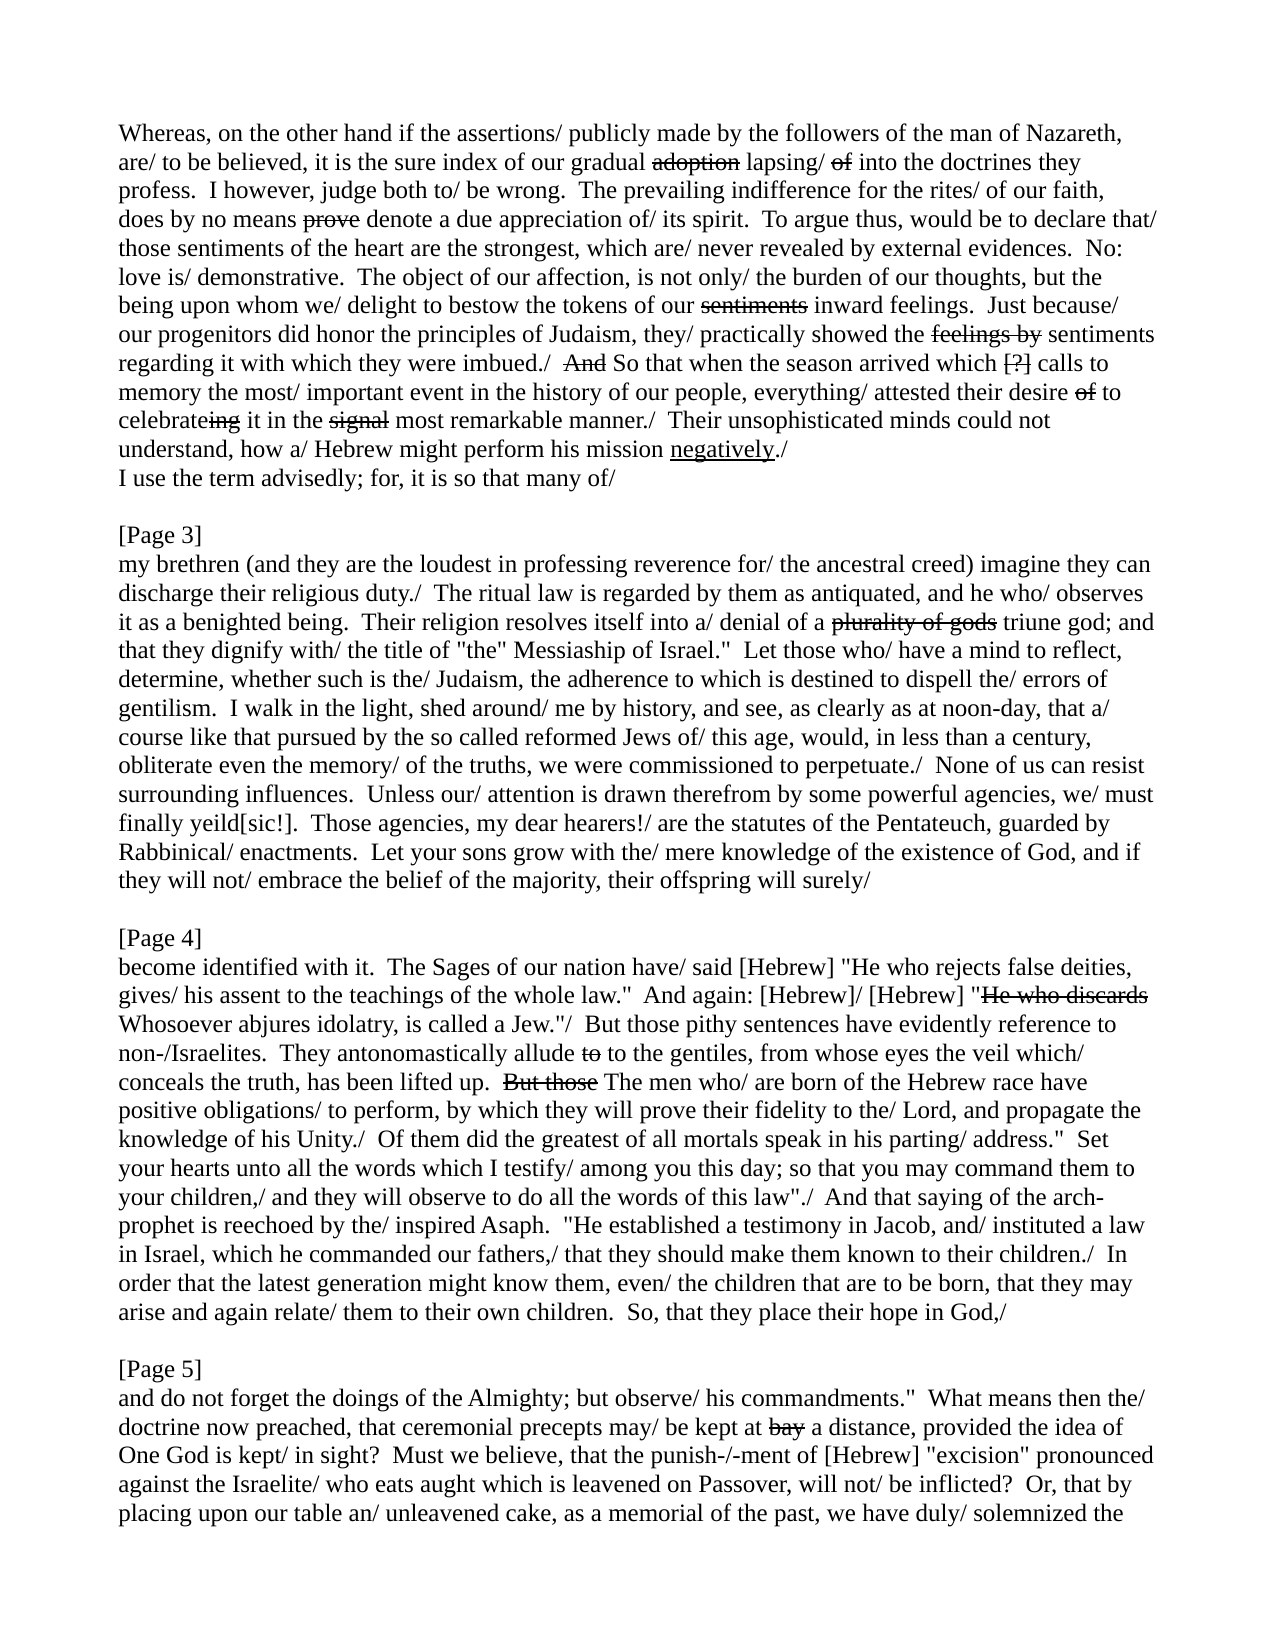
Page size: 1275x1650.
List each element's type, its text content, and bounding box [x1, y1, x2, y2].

text I use the term advisedly; for, it is so that many of/ [118, 463, 1157, 492]
text [Page 4] [118, 923, 1157, 952]
text [Page 3] [118, 521, 1157, 549]
text my brethren (and they are the loudest in professing reverence for/ the ancestral creed) imagine they can discharge their religious duty./ The ritual law is regarded by them as antiquated, and he who/ observes it as a benighted being. Their religion resolves itself into a/ denial of a plurality of gods triune god; and that they dignify with/ the title of "the" Messiaship of Israel." Let those who/ have a mind to reflect, determine, whether such is the/ Judaism, the adherence to which is destined to dispell the/ errors of gentilism. I walk in the light, shed around/ me by history, and see, as clearly as at noon-day, that a/ course like that pursued by the so called reformed Jews of/ this age, would, in less than a century, obliterate even the memory/ of the truths, we were commissioned to perpetuate./ None of us can resist surrounding influences. Unless our/ attention is drawn therefrom by some powerful agencies, we/ must finally yeild[sic!]. Those agencies, my dear hearers!/ are the statutes of the Pentateuch, guarded by Rabbinical/ enactments. Let your sons grow with the/ mere knowledge of the existence of God, and if they will not/ embrace the belief of the majority, their offspring will surely/ [118, 549, 1157, 894]
text Whereas, on the other hand if the assertions/ publicly made by the followers of the man of Nazareth, are/ to be believed, it is the sure index of our gradual adoption lapsing/ of into the doctrines they profess. I however, judge both to/ be wrong. The prevailing indifference for the rites/ of our faith, does by no means prove denote a due appreciation of/ its spirit. To argue thus, would be to declare that/ those sentiments of the heart are the strongest, which are/ never revealed by external evidences. No: love is/ demonstrative. The object of our affection, is not only/ the burden of our thoughts, but the being upon whom we/ delight to bestow the tokens of our sentiments inward feelings. Just because/ our progenitors did honor the principles of Judaism, they/ practically showed the feelings by sentiments regarding it with which they were imbued./ And So that when the season arrived which [?] calls to memory the most/ important event in the history of our people, everything/ attested their desire of to celebrateing it in the signal most remarkable manner./ Their unsophisticated minds could not understand, how a/ Hebrew might perform his mission negatively./ [118, 118, 1157, 463]
text and do not forget the doings of the Almighty; but observe/ his commandments." What means then the/ doctrine now preached, that ceremonial precepts may/ be kept at bay a distance, provided the idea of One God is kept/ in sight? Must we believe, that the punish-/-ment of [Hebrew] "excision" pronounced against the Israelite/ who eats aught which is leavened on Passover, will not/ be inflicted? Or, that by placing upon our table an/ unleavened cake, as a memorial of the past, we have duly/ solemnized the [118, 1383, 1157, 1527]
text become identified with it. The Sages of our nation have/ said [Hebrew] "He who rejects false deities, gives/ his assent to the teachings of the whole law." And again: [Hebrew]/ [Hebrew] "He who discards Whosoever abjures idolatry, is called a Jew."/ But those pithy sentences have evidently reference to non-/Israelites. They antonomastically allude to to the gentiles, from whose eyes the veil which/ conceals the truth, has been lifted up. But those The men who/ are born of the Hebrew race have positive obligations/ to perform, by which they will prove their fidelity to the/ Lord, and propagate the knowledge of his Unity./ Of them did the greatest of all mortals speak in his parting/ address." Set your hearts unto all the words which I testify/ among you this day; so that you may command them to your children,/ and they will observe to do all the words of this law"./ And that saying of the arch-prophet is reechoed by the/ inspired Asaph. "He established a testimony in Jacob, and/ instituted a law in Israel, which he commanded our fathers,/ that they should make them known to their children./ In order that the latest generation might know them, even/ the children that are to be born, that they may arise and again relate/ them to their own children. So, that they place their hope in God,/ [118, 952, 1157, 1326]
text [Page 5] [118, 1354, 1157, 1383]
